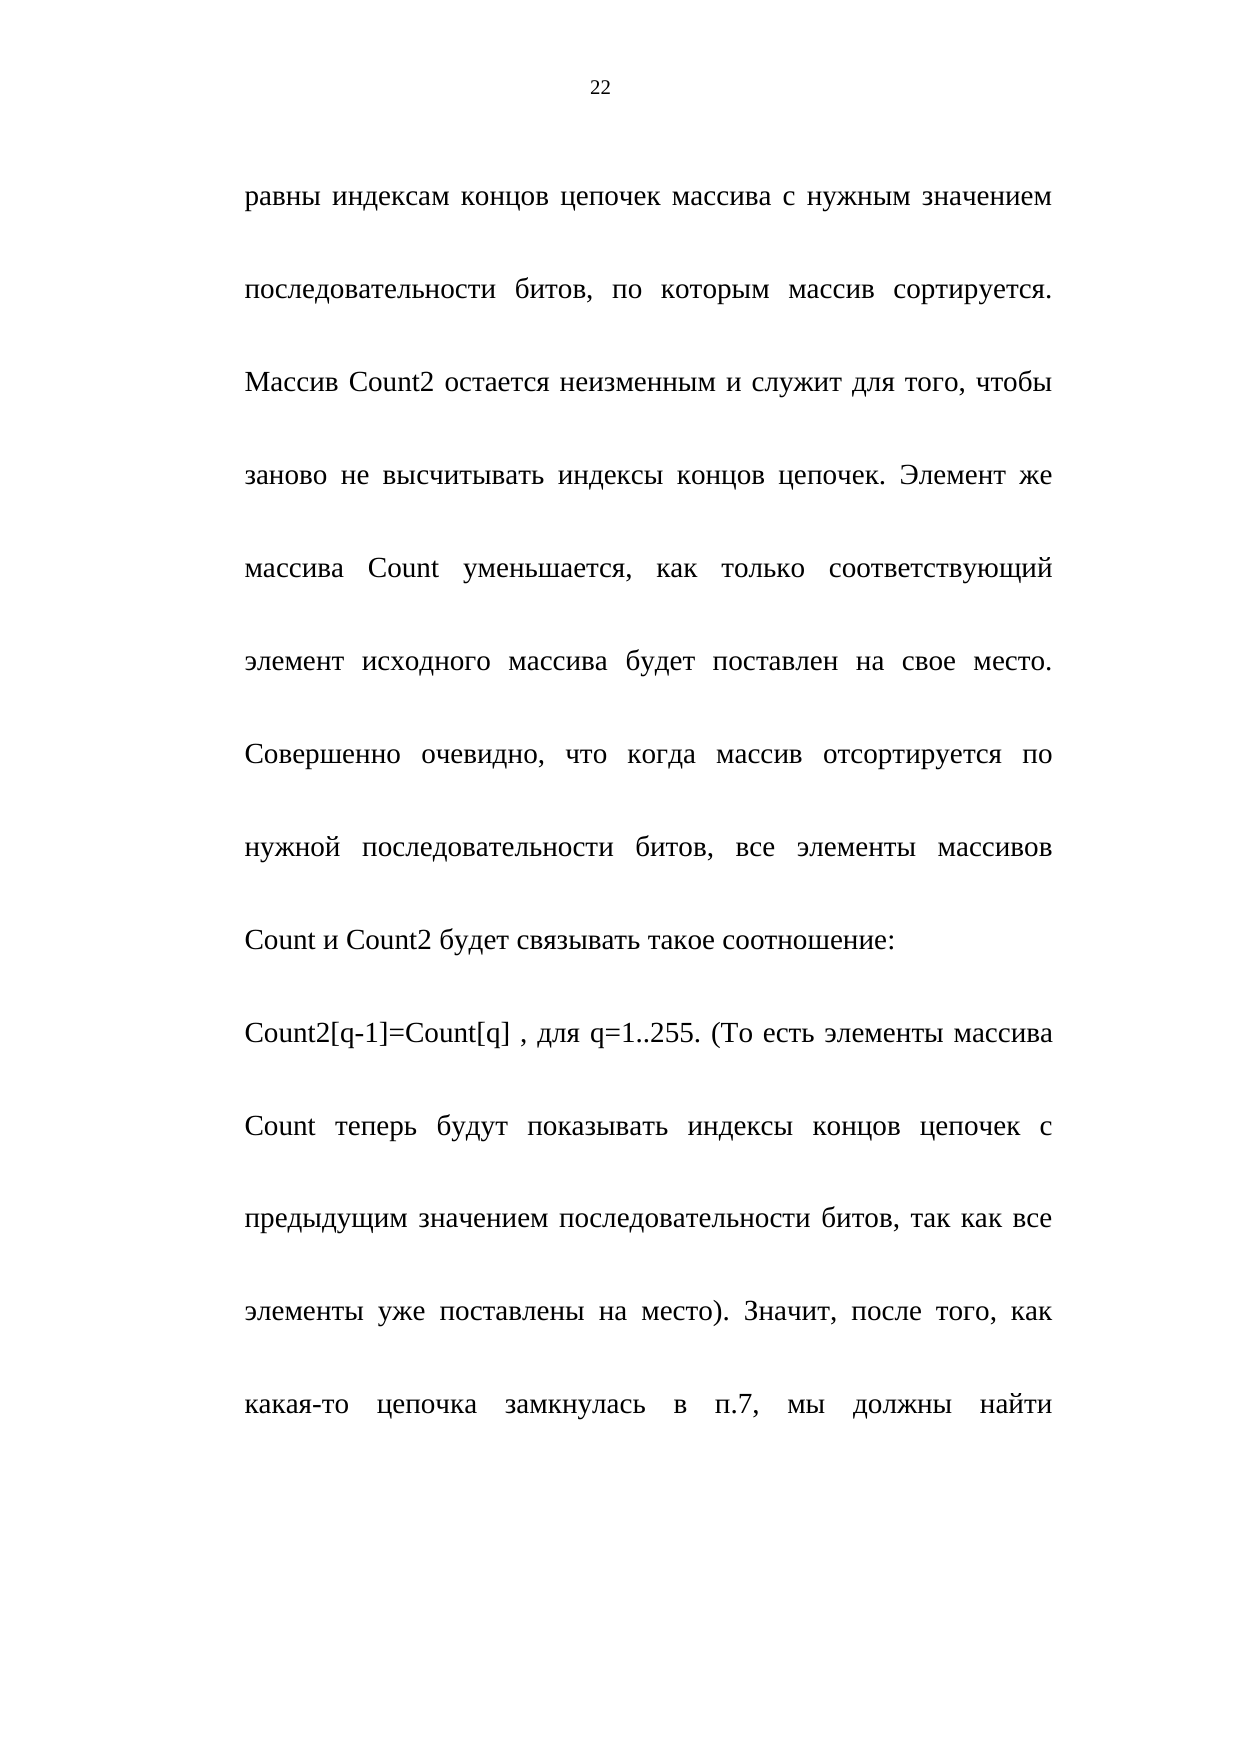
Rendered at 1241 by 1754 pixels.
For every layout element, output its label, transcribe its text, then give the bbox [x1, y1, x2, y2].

list равны индексам концов цепочек массива с нужным значением последовательности битов, по которым массив сортируется. Массив Count2 остается неизменным и служит для того, чтобы заново не высчитывать индексы концов цепочек. Элемент же массива Count уменьшается, как только соответствующий элемент исходного массива будет поставлен на свое место. Совершенно очевидно, что когда массив отсортируется по нужной последовательности битов, все элементы массивов Count и Count2 будет связывать такое соотношение: Count2[q-1]=Count[q] , для q=1..255. (То есть элементы массива Count теперь будут показывать индексы концов цепочек с предыдущим значением последовательности битов, так как все элементы уже поставлены на место). Значит, после того, как какая-то цепочка замкнулась в п.7, мы должны найти [207, 150, 1053, 1420]
